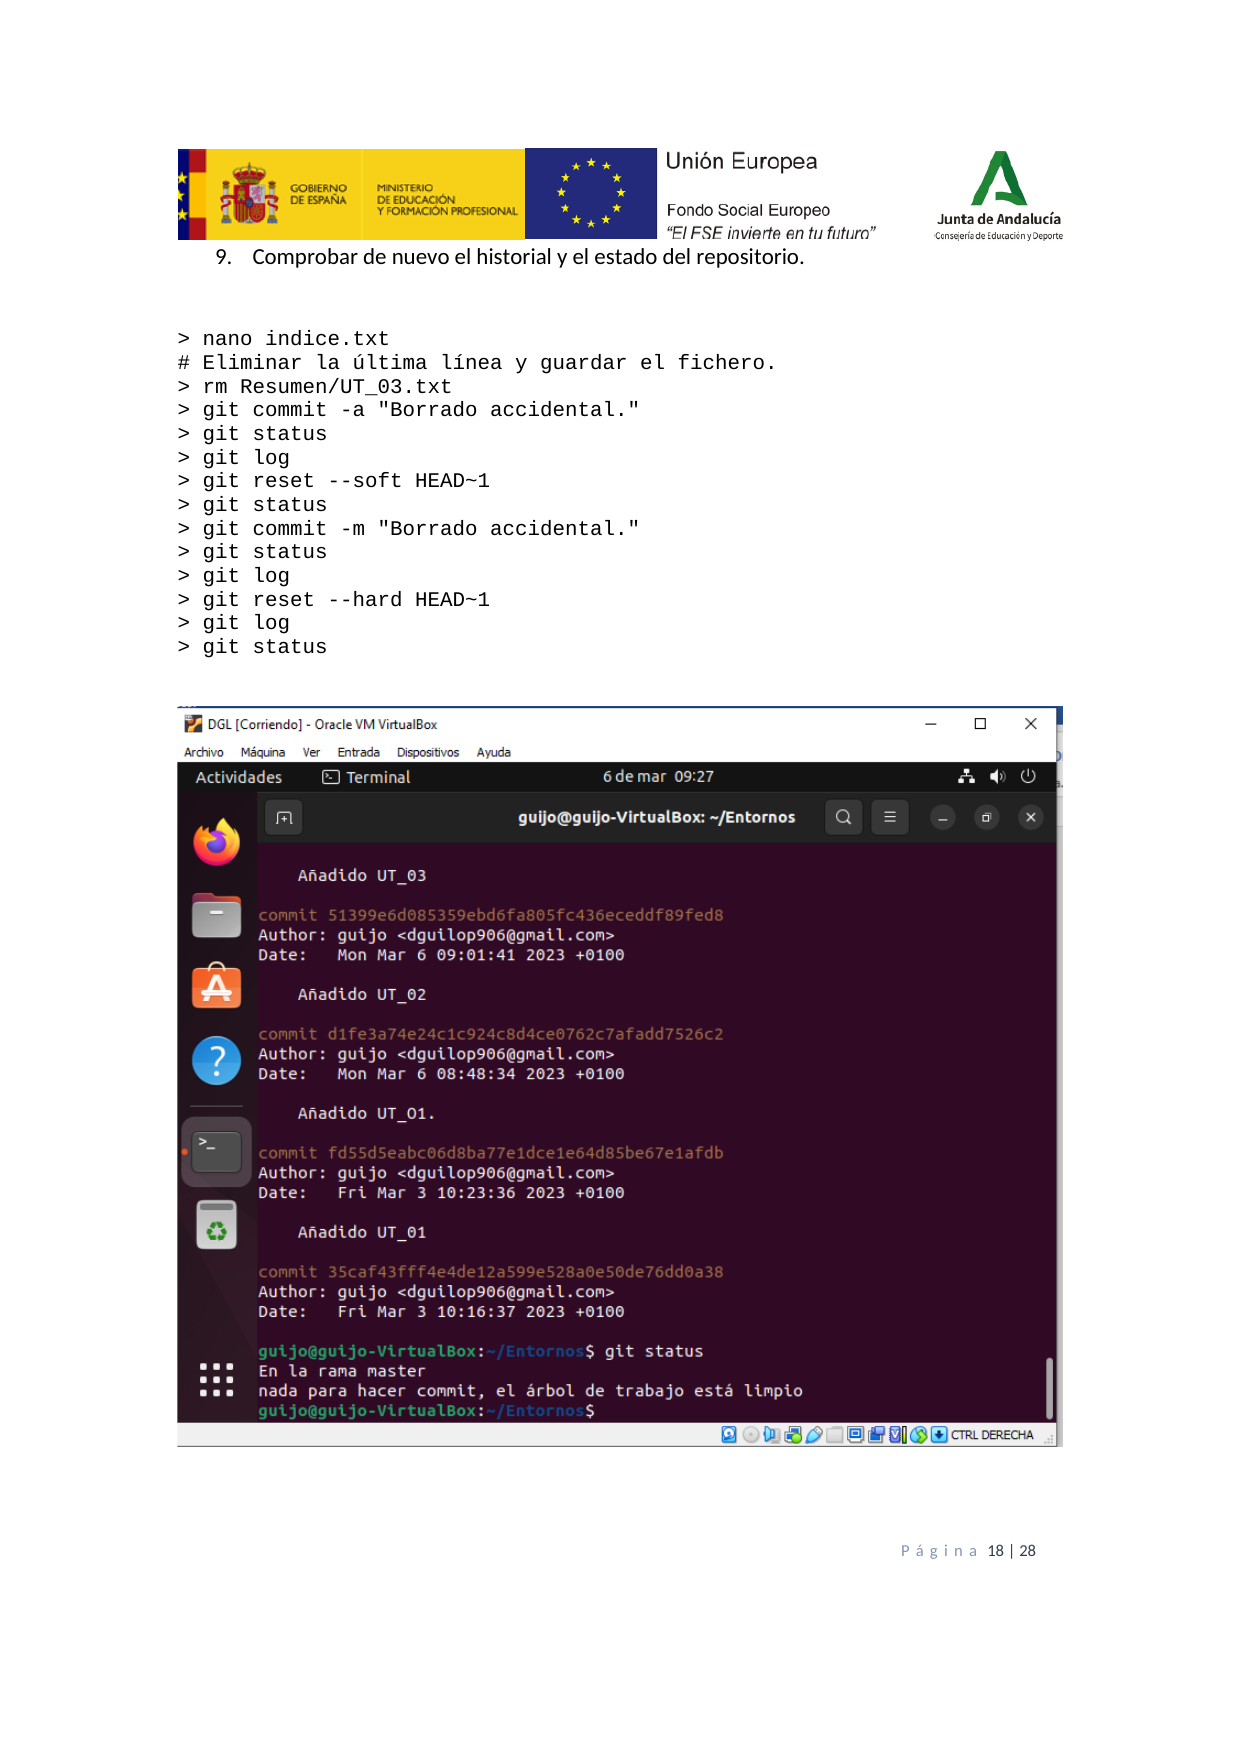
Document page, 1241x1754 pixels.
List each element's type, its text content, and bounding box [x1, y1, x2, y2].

text > git status [177, 494, 1063, 518]
text > git status [177, 423, 1063, 447]
text > git reset --soft HEAD~1 [177, 470, 1063, 494]
text > git log [177, 565, 1063, 588]
text > git status [177, 636, 1063, 659]
text > git log [177, 612, 1063, 636]
text > git status [177, 541, 1063, 565]
text > nano indice.txt [177, 328, 1063, 352]
text > git commit -m "Borrado accidental." [177, 518, 1063, 541]
text > git commit -a "Borrado accidental." [177, 399, 1063, 423]
text > rm Resumen/UT_03.txt [177, 376, 1063, 399]
text > git reset --hard HEAD~1 [177, 588, 1063, 612]
list Comprobar de nuevo el historial y el estado del repositorio. [215, 243, 1063, 270]
text # Eliminar la última línea y guardar el fichero. [177, 352, 1063, 376]
text > git log [177, 447, 1063, 470]
